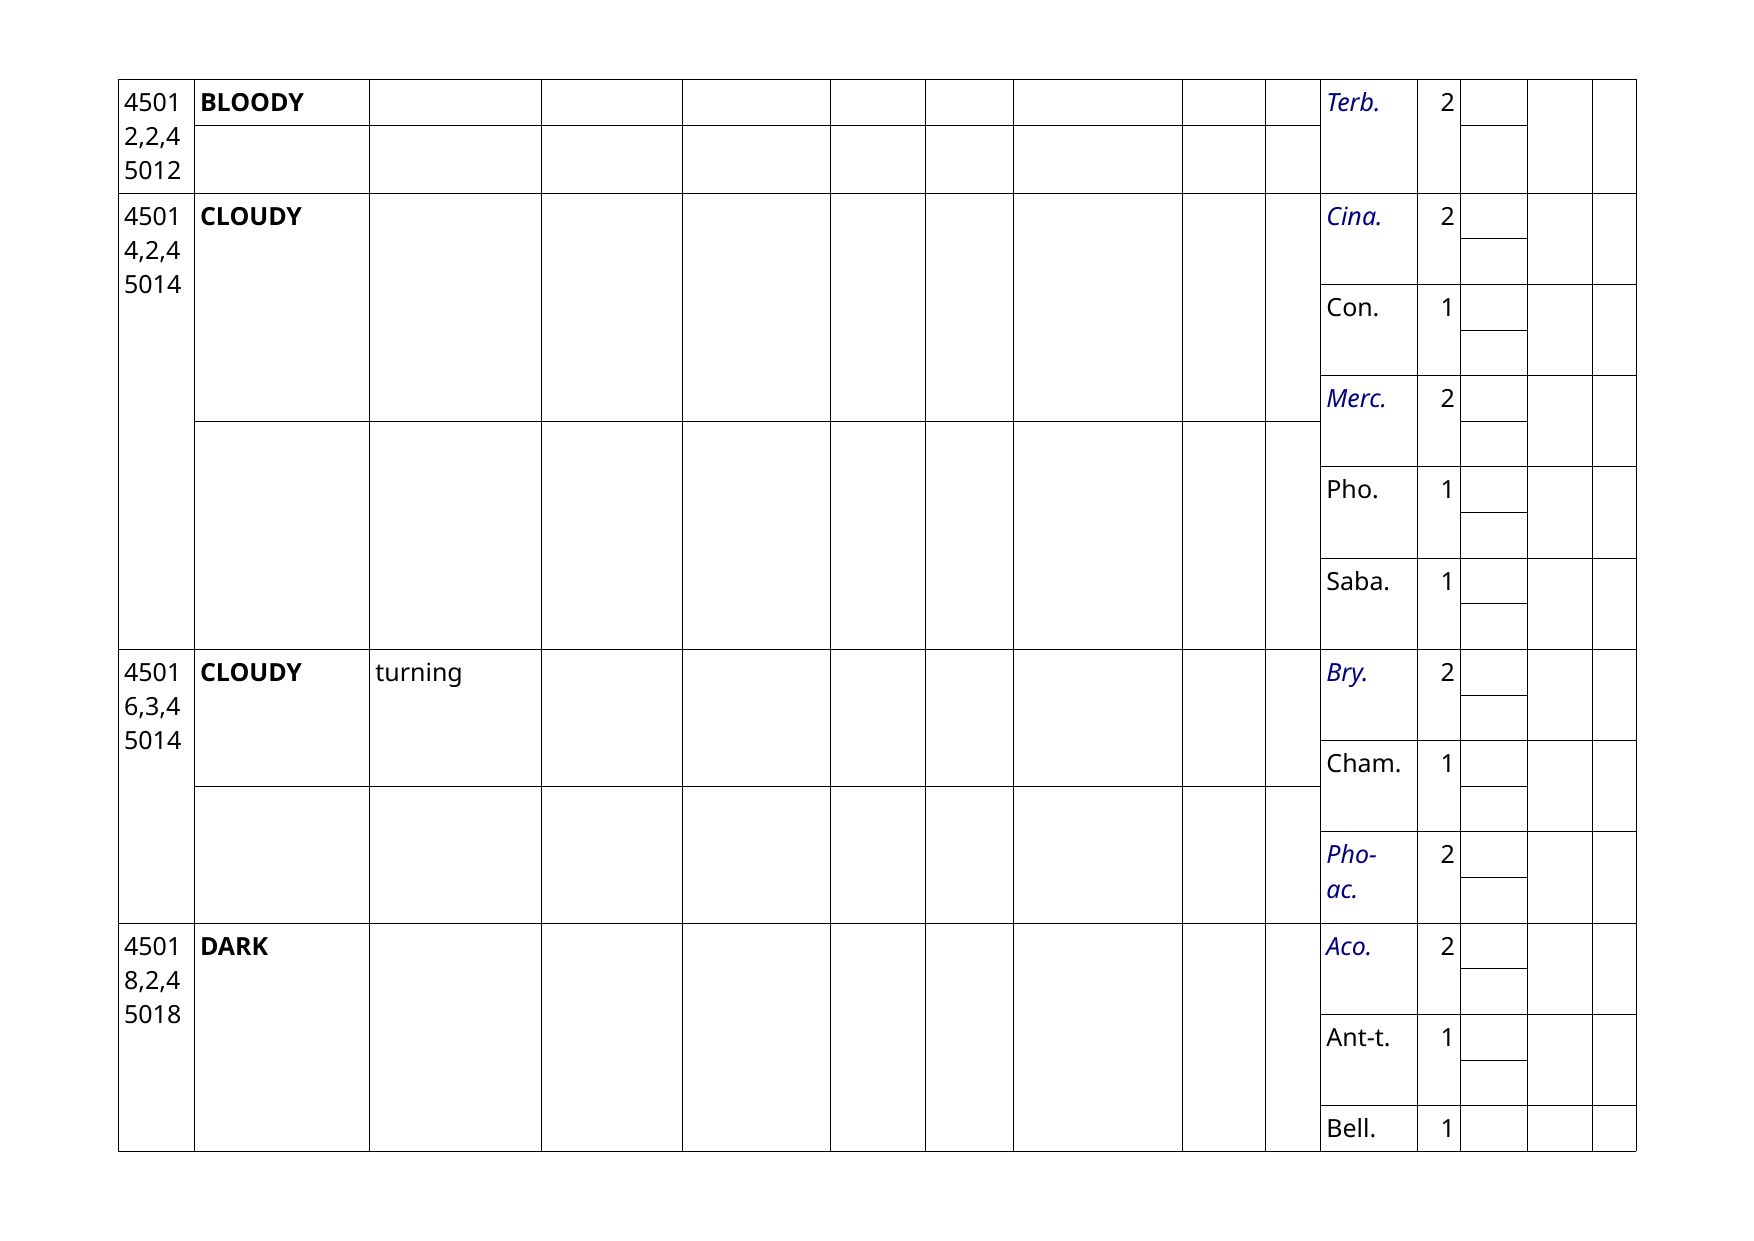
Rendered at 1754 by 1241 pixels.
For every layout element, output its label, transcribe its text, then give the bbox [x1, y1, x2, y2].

table_cell [683, 924, 830, 1151]
table_cell [1461, 126, 1527, 193]
table_cell [370, 194, 541, 421]
table_cell [370, 924, 541, 1151]
table_cell [1528, 376, 1592, 466]
table_cell [1183, 194, 1265, 421]
table_cell [831, 650, 925, 786]
table_cell [195, 787, 369, 923]
table_cell [1528, 924, 1592, 1014]
table_cell [542, 194, 682, 421]
table_cell [1593, 924, 1636, 1014]
table_cell [926, 787, 1013, 923]
table_cell [1183, 422, 1265, 649]
table_cell 2 [1418, 194, 1460, 284]
table_cell [1461, 969, 1527, 1014]
table_cell [1461, 832, 1527, 877]
table_cell [1593, 376, 1636, 466]
table_cell [1014, 650, 1182, 786]
table_cell 2 [1418, 924, 1460, 1014]
table_cell 2 [1418, 376, 1460, 466]
table_cell Cham. [1321, 741, 1417, 831]
table_cell [1183, 924, 1265, 1151]
table_cell [1266, 80, 1320, 124]
table_cell Pho-ac. [1321, 832, 1417, 923]
table_cell [195, 126, 369, 193]
table_cell [1528, 1106, 1592, 1151]
table_cell Terb. [1321, 80, 1417, 193]
table_cell [1593, 80, 1636, 193]
table_cell [683, 126, 830, 193]
table_cell [1461, 1015, 1527, 1059]
table_cell [1266, 787, 1320, 923]
table_cell [1461, 194, 1527, 238]
table_cell [1528, 467, 1592, 558]
table_cell [683, 422, 830, 649]
table_cell [926, 126, 1013, 193]
table_cell [1183, 787, 1265, 923]
table_cell [1461, 331, 1527, 375]
table_cell [1593, 650, 1636, 740]
table_cell [1528, 832, 1592, 923]
table_cell [831, 194, 925, 421]
table_cell [542, 80, 682, 124]
table_cell [926, 194, 1013, 421]
table_cell [926, 80, 1013, 124]
table_cell 1 [1418, 559, 1460, 649]
table_cell [1461, 285, 1527, 329]
table_cell [1528, 559, 1592, 649]
table_cell [1014, 787, 1182, 923]
table_cell 2 [1418, 80, 1460, 193]
table_cell 45018,2,45018 [119, 924, 194, 1151]
table_cell [1593, 832, 1636, 923]
table_cell 1 [1418, 285, 1460, 375]
table_cell [1266, 422, 1320, 649]
table_cell [1014, 80, 1182, 124]
table_cell [1461, 1106, 1527, 1151]
table_cell cloudy [195, 650, 369, 786]
table_cell 1 [1418, 467, 1460, 558]
table_cell [1528, 285, 1592, 375]
table_cell Aco. [1321, 924, 1417, 1014]
table_cell 2 [1418, 832, 1460, 923]
table_cell dark [195, 924, 369, 1151]
table_cell [1014, 126, 1182, 193]
table_cell Pho. [1321, 467, 1417, 558]
table_cell 1 [1418, 1015, 1460, 1105]
table_cell [1183, 126, 1265, 193]
table_cell [1461, 604, 1527, 649]
table_cell Saba. [1321, 559, 1417, 649]
table_cell Bell. [1321, 1106, 1417, 1151]
table_cell Bry. [1321, 650, 1417, 740]
table_cell [1528, 194, 1592, 284]
table_cell [1266, 650, 1320, 786]
table_cell [542, 787, 682, 923]
table_cell [831, 422, 925, 649]
table_cell [1266, 924, 1320, 1151]
table_cell [683, 650, 830, 786]
table_cell Cina. [1321, 194, 1417, 284]
table_cell [1461, 513, 1527, 558]
table_cell [195, 422, 369, 649]
table_cell [1593, 285, 1636, 375]
table_cell turning [370, 650, 541, 786]
table_cell [1461, 239, 1527, 284]
table_cell [1183, 650, 1265, 786]
table_cell [926, 422, 1013, 649]
table_cell [1461, 650, 1527, 694]
table_cell [1183, 80, 1265, 124]
table_cell [1528, 650, 1592, 740]
table_cell [1593, 741, 1636, 831]
table_cell [926, 924, 1013, 1151]
table_cell Ant-t. [1321, 1015, 1417, 1105]
table_cell [542, 422, 682, 649]
table_cell [1461, 422, 1527, 466]
table_cell [1461, 559, 1527, 603]
table_cell [370, 422, 541, 649]
table_cell [1014, 194, 1182, 421]
table_cell [1461, 467, 1527, 512]
table_cell [1528, 1015, 1592, 1105]
table_cell [1461, 1061, 1527, 1105]
table_cell [542, 924, 682, 1151]
table_cell [1461, 878, 1527, 923]
table_cell [1593, 1015, 1636, 1105]
table_cell 2 [1418, 650, 1460, 740]
table_cell [1266, 194, 1320, 421]
table_cell [1014, 422, 1182, 649]
table_cell [1593, 467, 1636, 558]
table_cell [926, 650, 1013, 786]
table_cell [1014, 924, 1182, 1151]
table_cell 45016,3,45014 [119, 650, 194, 923]
table_cell [1593, 559, 1636, 649]
table_cell 45012,2,45012 [119, 80, 194, 193]
table_cell 1 [1418, 741, 1460, 831]
table_cell [831, 80, 925, 124]
table_cell [831, 787, 925, 923]
table_cell 1 [1418, 1106, 1460, 1151]
table_cell [542, 650, 682, 786]
table_cell Merc. [1321, 376, 1417, 466]
table_cell [683, 194, 830, 421]
table_cell cloudy [195, 194, 369, 421]
table_cell [683, 787, 830, 923]
table_cell [1266, 126, 1320, 193]
table_cell [542, 126, 682, 193]
table_cell [683, 80, 830, 124]
table_cell [1528, 741, 1592, 831]
table_cell [1461, 741, 1527, 786]
table_cell [1593, 1106, 1636, 1151]
table_cell [370, 787, 541, 923]
table_cell [1461, 376, 1527, 421]
table_cell [1528, 80, 1592, 193]
table_cell 45014,2,45014 [119, 194, 194, 649]
table_cell [831, 924, 925, 1151]
table_cell [1593, 194, 1636, 284]
table_cell [370, 126, 541, 193]
table_cell [1461, 924, 1527, 968]
table_cell [1461, 696, 1527, 740]
table_cell Con. [1321, 285, 1417, 375]
table_cell [1461, 787, 1527, 831]
table_cell [370, 80, 541, 124]
table_cell [831, 126, 925, 193]
table_cell [1461, 80, 1527, 124]
table_cell bloody [195, 80, 369, 124]
